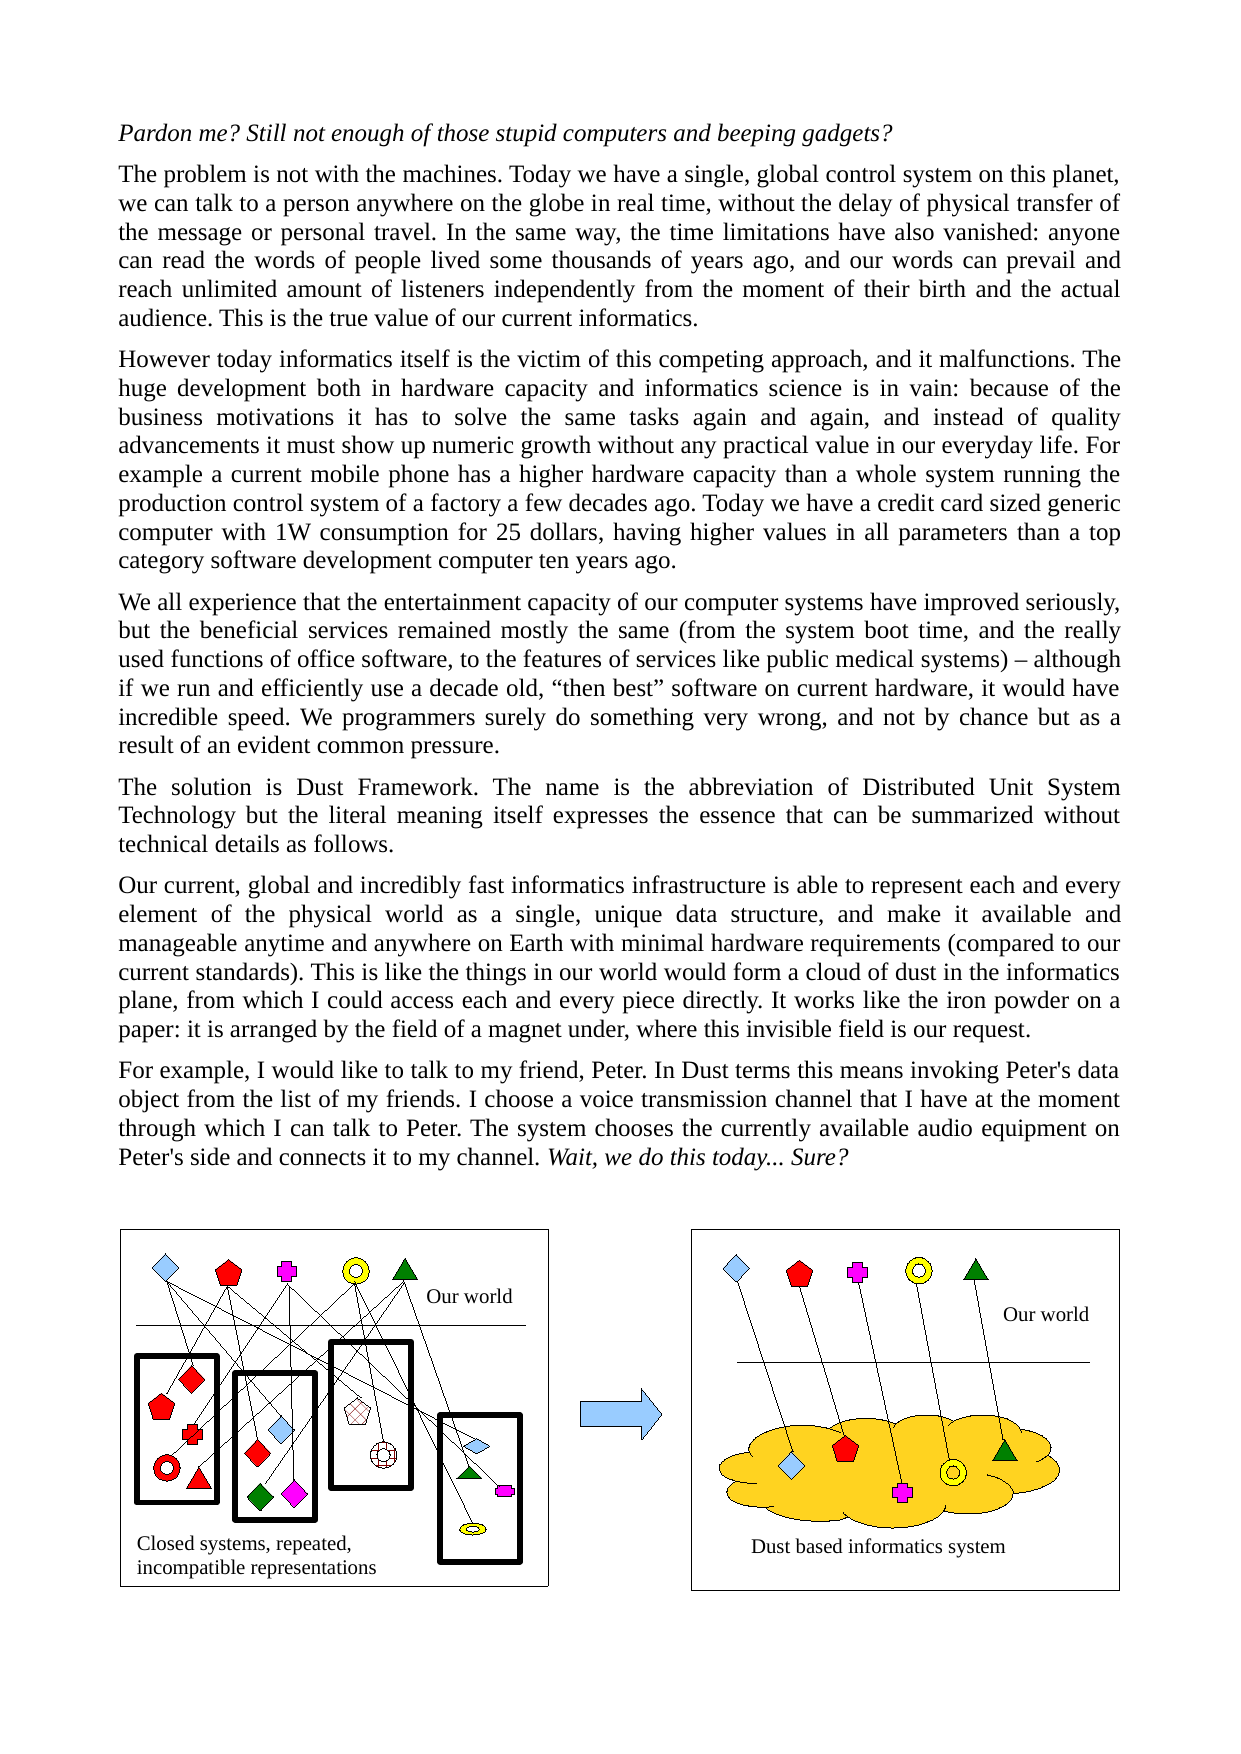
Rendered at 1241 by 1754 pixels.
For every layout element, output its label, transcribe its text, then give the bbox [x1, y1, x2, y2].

text We all experience that the entertainment capacity of our computer systems have improved seriously, but the beneficial services remained mostly the same (from the system boot time, and the really used functions of office software, to the features of services like public medical systems) – although if we run and efficiently use a decade old, “then best” software on current hardware, it would have incredible speed. We programmers surely do something very wrong, and not by chance but as a result of an evident common pressure. [118, 587, 1122, 759]
text The problem is not with the machines. Today we have a single, global control system on this planet, we can talk to a person anywhere on the globe in real time, without the delay of physical transfer of the message or personal travel. In the same way, the time limitations have also vanished: anyone can read the words of people lived some thousands of years ago, and our words can prevail and reach unlimited amount of listeners independently from the moment of their birth and the actual audience. This is the true value of our current informatics. [118, 159, 1122, 332]
text Pardon me? Still not enough of those stupid computers and beeping gadgets? [118, 118, 1122, 147]
text For example, I would like to talk to my friend, Peter. In Dust terms this means invoking Peter's data object from the list of my friends. I choose a voice transmission channel that I have at the moment through which I can talk to Peter. The system chooses the currently available audio equipment on Peter's side and connects it to my channel. Wait, we do this today... Sure? [121, 1230, 548, 1586]
text For example, I would like to talk to my friend, Peter. In Dust terms this means invoking Peter's data object from the list of my friends. I choose a voice transmission channel that I have at the moment through which I can talk to Peter. The system chooses the currently available audio equipment on Peter's side and connects it to my channel. Wait, we do this today... Sure? [118, 1056, 1122, 1171]
text However today informatics itself is the victim of this competing approach, and it malfunctions. The huge development both in hardware capacity and informatics science is in vain: because of the business motivations it has to solve the same tasks again and again, and instead of quality advancements it must show up numeric growth without any practical value in our everyday life. For example a current mobile phone has a higher hardware capacity than a whole system running the production control system of a factory a few decades ago. Today we have a credit card sized generic computer with 1W consumption for 25 dollars, having higher values in all parameters than a top category software development computer ten years ago. [118, 344, 1122, 574]
text For example, I would like to talk to my friend, Peter. In Dust terms this means invoking Peter's data object from the list of my friends. I choose a voice transmission channel that I have at the moment through which I can talk to Peter. The system chooses the currently available audio equipment on Peter's side and connects it to my channel. Wait, we do this today... Sure? [692, 1230, 1119, 1590]
text Our current, global and incredibly fast informatics infrastructure is able to represent each and every element of the physical world as a single, unique data structure, and make it available and manageable anytime and anywhere on Earth with minimal hardware requirements (compared to our current standards). This is like the things in our world would form a cloud of dust in the informatics plane, from which I could access each and every piece directly. It works like the iron powder on a paper: it is arranged by the field of a magnet under, where this invisible field is our request. [118, 871, 1122, 1043]
text The solution is Dust Framework. The name is the abbreviation of Distributed Unit System Technology but the literal meaning itself expresses the essence that can be summarized without technical details as follows. [118, 772, 1122, 858]
